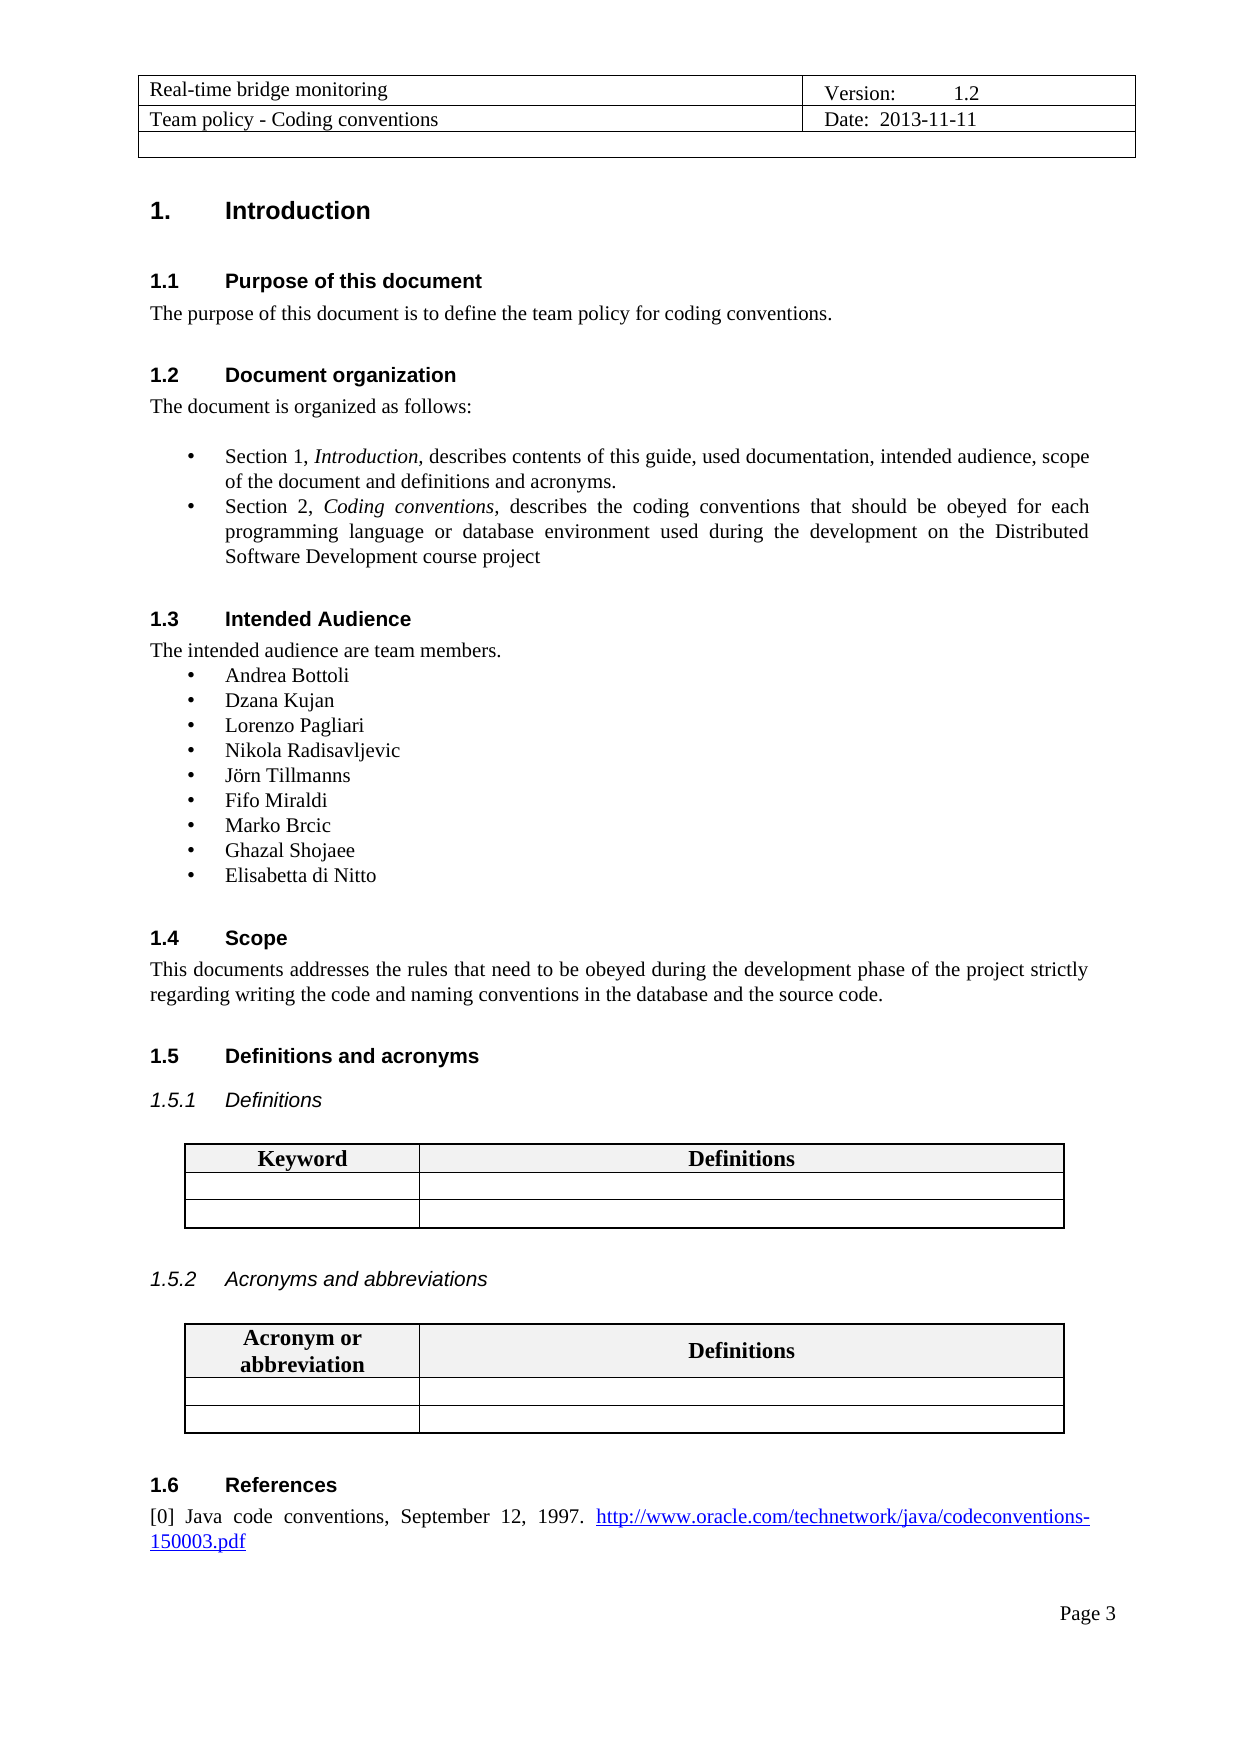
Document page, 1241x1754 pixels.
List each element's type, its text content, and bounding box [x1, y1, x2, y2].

table_cell [420, 1200, 1063, 1227]
subtitle References [150, 1472, 1090, 1497]
table_cell [420, 1378, 1063, 1404]
subtitle Intended Audience [150, 606, 1090, 631]
list Fifo Miraldi [187, 787, 1090, 812]
table_header Acronym or abbreviation [186, 1325, 419, 1377]
table_header Definitions [420, 1325, 1063, 1377]
list Nikola Radisavljevic [187, 737, 1090, 762]
table_header Definitions [420, 1145, 1063, 1172]
list Jörn Tillmanns [187, 762, 1090, 787]
subtitle Purpose of this document [150, 268, 1090, 293]
table_cell [186, 1200, 419, 1227]
subtitle Definitions [150, 1087, 1090, 1112]
table_cell [420, 1406, 1063, 1432]
list Lorenzo Pagliari [187, 712, 1090, 737]
text The purpose of this document is to define the team policy for coding conventions. [150, 299, 1090, 324]
list Section 1, Introduction, describes contents of this guide, used documentation, intended audience, scope of the document and definitions and acronyms. [187, 443, 1090, 493]
list Andrea Bottoli [187, 662, 1090, 687]
text The intended audience are team members. [150, 637, 1090, 662]
table_cell [420, 1173, 1063, 1199]
list Dzana Kujan [187, 687, 1090, 712]
list Section 2, Coding conventions, describes the coding conventions that should be obeyed for each programming language or database environment used during the development on the Distributed Software Development course project [187, 493, 1090, 568]
subtitle Document organization [150, 362, 1090, 387]
subtitle Introduction [150, 196, 1090, 224]
list Elisabetta di Nitto [187, 862, 1090, 887]
subtitle Scope [150, 924, 1090, 949]
table_header Keyword [186, 1145, 419, 1172]
text This documents addresses the rules that need to be obeyed during the development phase of the project strictly regarding writing the code and naming conventions in the database and the source code. [150, 956, 1090, 1006]
table_cell [186, 1406, 419, 1432]
table_cell [186, 1173, 419, 1199]
text [0] Java code conventions, September 12, 1997. http://www.oracle.com/technetwork/java/codeconventions-150003.pdf [150, 1503, 1090, 1553]
list Ghazal Shojaee [187, 837, 1090, 862]
list Marko Brcic [187, 812, 1090, 837]
subtitle Definitions and acronyms [150, 1043, 1090, 1068]
text The document is organized as follows: [150, 393, 1090, 418]
subtitle Acronyms and abbreviations [150, 1266, 1090, 1291]
table_cell [186, 1378, 419, 1404]
